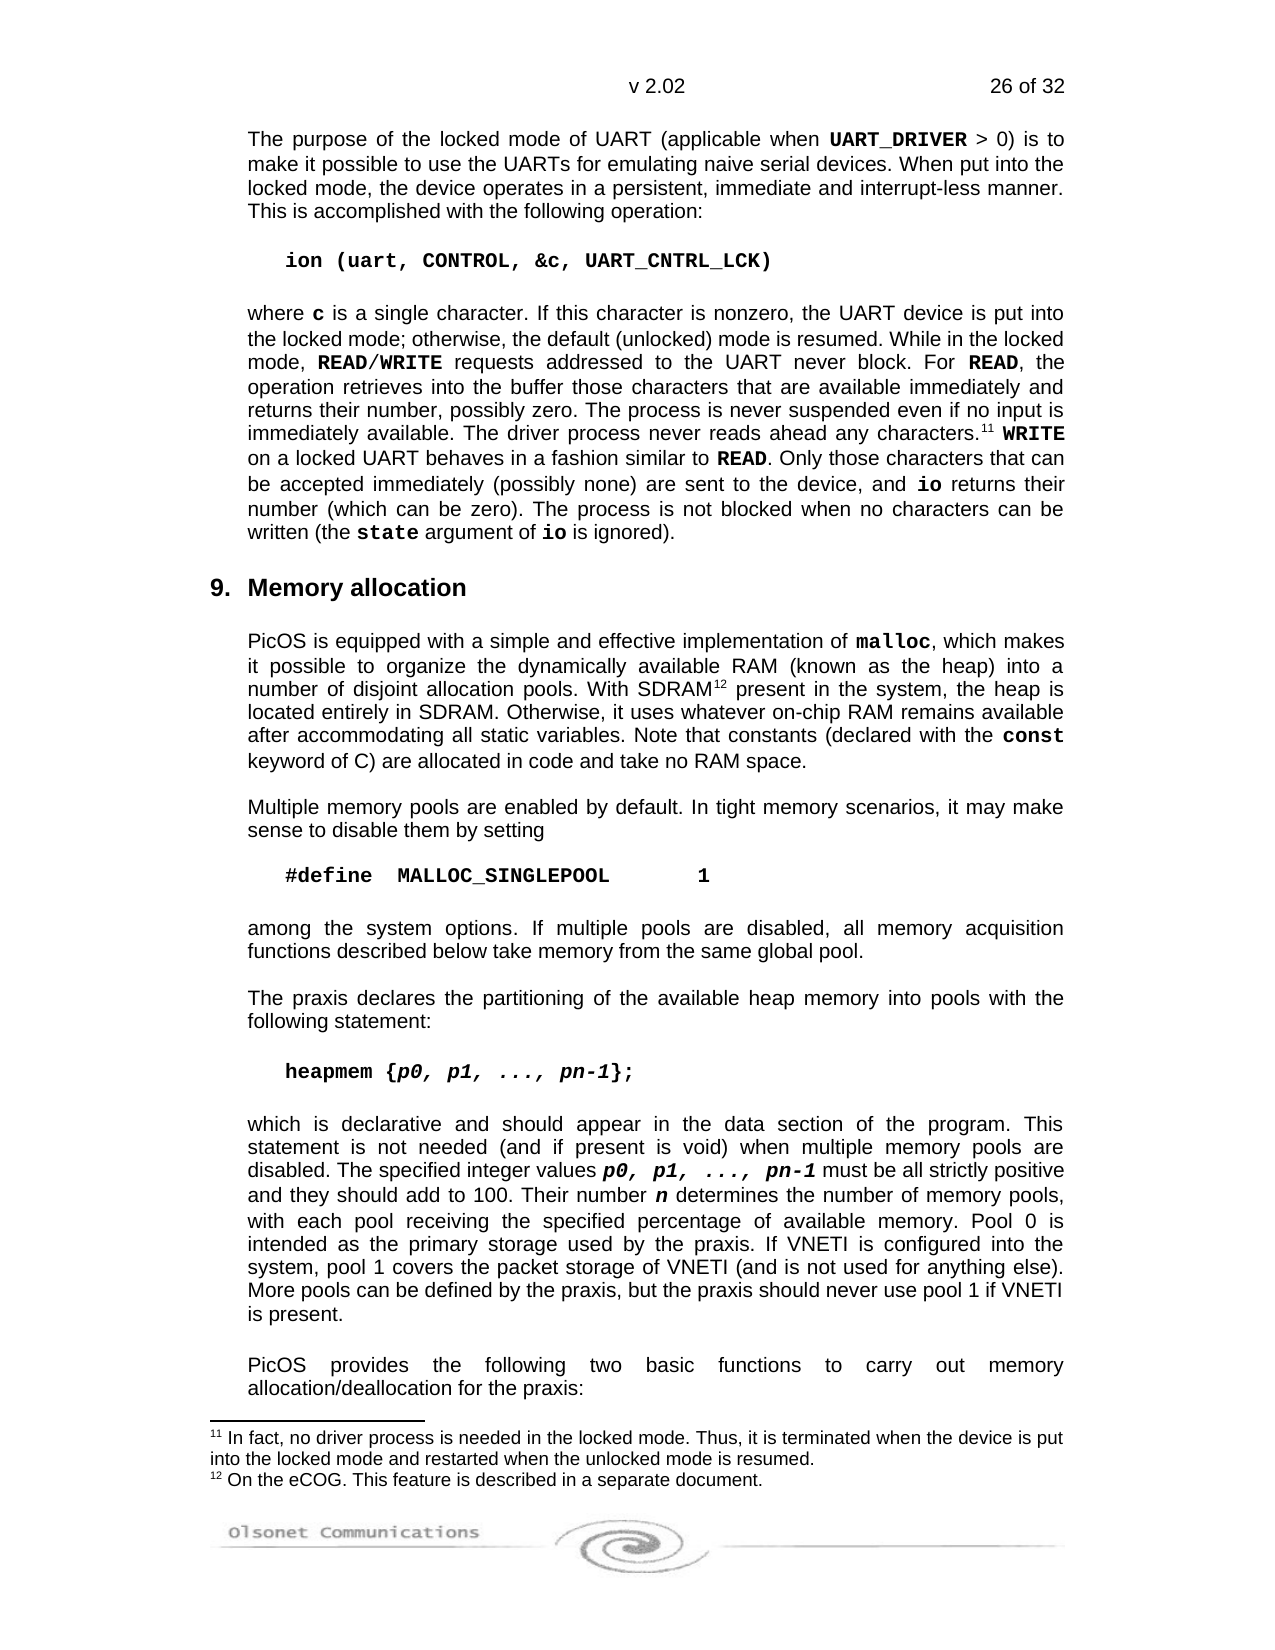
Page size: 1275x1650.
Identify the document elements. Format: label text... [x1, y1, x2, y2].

text In fact, no driver process is needed in the locked mode. Thus, it is terminated when the device is put into the locked mode and restarted when the unlocked mode is resumed. [210, 1427, 1065, 1469]
text ion (uart, CONTROL, &c, UART_CNTRL_LCK) [247, 250, 1065, 274]
text which is declarative and should appear in the data section of the program. This statement is not needed (and if present is void) when multiple memory pools are disabled. The specified integer values p0, p1, ..., pn-1 must be all strictly positive and they should add to 100. Their number n determines the number of memory pools, with each pool receiving the specified percentage of available memory. Pool 0 is intended as the primary storage used by the praxis. If VNETI is configured into the system, pool 1 covers the packet storage of VNETI (and is not used for anything else). More pools can be defined by the praxis, but the praxis should never use pool 1 if VNETI is present. [247, 1112, 1065, 1325]
text On the eCOG. This feature is described in a separate document. [210, 1469, 1065, 1490]
text heapmem {p0, p1, ..., pn-1}; [247, 1061, 1065, 1084]
text The praxis declares the partitioning of the available heap memory into pools with the following statement: [247, 987, 1065, 1033]
text Multiple memory pools are enabled by default. In tight memory scenarios, it may make sense to disable them by setting [247, 796, 1065, 842]
subtitle Memory allocation [210, 573, 1065, 601]
picture [210, 1504, 1065, 1596]
text PicOS is equipped with a simple and effective implementation of malloc, which makes it possible to organize the dynamically available RAM (known as the heap) into a number of disjoint allocation pools. With SDRAM present in the system, the heap is located entirely in SDRAM. Otherwise, it uses whatever on-chip RAM remains available after accommodating all static variables. Note that constants (declared with the const keyword of C) are allocated in code and take no RAM space. [247, 629, 1065, 772]
text where c is a single character. If this character is nonzero, the UART device is put into the locked mode; otherwise, the default (unlocked) mode is resumed. While in the locked mode, READ/WRITE requests addressed to the UART never block. For READ, the operation retrieves into the buffer those characters that are available immediately and returns their number, possibly zero. The process is never suspended even if no input is immediately available. The driver process never reads ahead any characters. WRITE on a locked UART behaves in a fashion similar to READ. Only those characters that can be accepted immediately (possibly none) are sent to the device, and io returns their number (which can be zero). The process is not blocked when no characters can be written (the state argument of io is ignored). [247, 302, 1065, 546]
text #define MALLOC_SINGLEPOOL 1 [247, 865, 1065, 889]
text PicOS provides the following two basic functions to carry out memory allocation/deallocation for the praxis: [247, 1353, 1065, 1400]
text The purpose of the locked mode of UART (applicable when UART_DRIVER > 0) is to make it possible to use the UARTs for emulating naive serial devices. When put into the locked mode, the device operates in a persistent, immediate and interrupt-less manner. This is accomplished with the following operation: [247, 128, 1065, 222]
text among the system options. If multiple pools are disabled, all memory acquisition functions described below take memory from the same global pool. [247, 917, 1065, 963]
